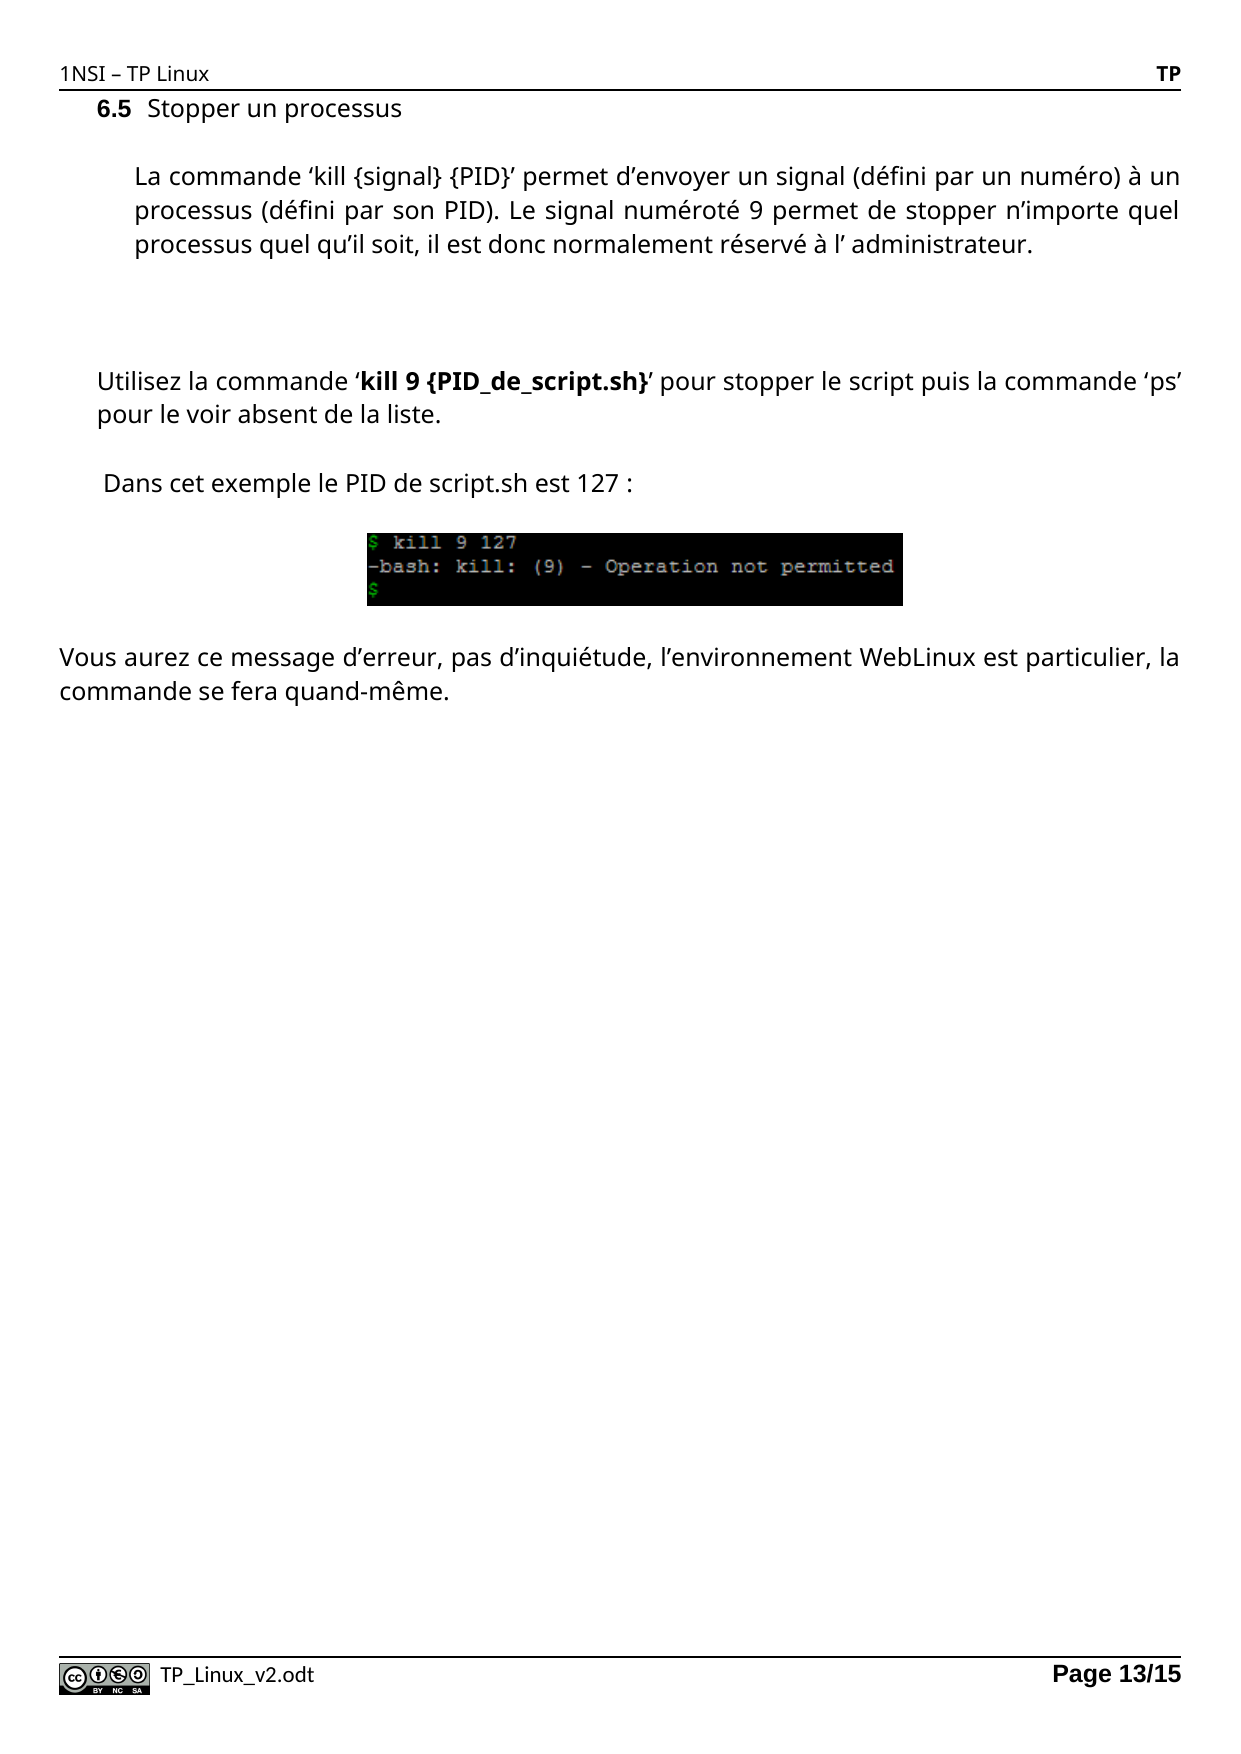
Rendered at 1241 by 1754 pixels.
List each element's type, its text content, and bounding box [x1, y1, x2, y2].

picture [59, 1663, 150, 1695]
list Utilisez la commande ‘kill 9 {PID_de_script.sh}’ pour stopper le script puis la commande ‘ps’ pour le voir absent de la liste. [97, 363, 1181, 431]
text Vous aurez ce message d’erreur, pas d’inquiétude, l’environnement WebLinux est particulier, la commande se fera quand-même. [59, 639, 1181, 707]
list Stopper un processus [97, 91, 1181, 125]
picture [367, 533, 903, 606]
list Dans cet exemple le PID de script.sh est 127 : [103, 465, 1181, 499]
list La commande ‘kill {signal} {PID}’ permet d’envoyer un signal (défini par un numéro) à un processus (défini par son PID). Le signal numéroté 9 permet de stopper n’importe quel processus quel qu’il soit, il est donc normalement réservé à l’ administrateur. [134, 159, 1181, 261]
